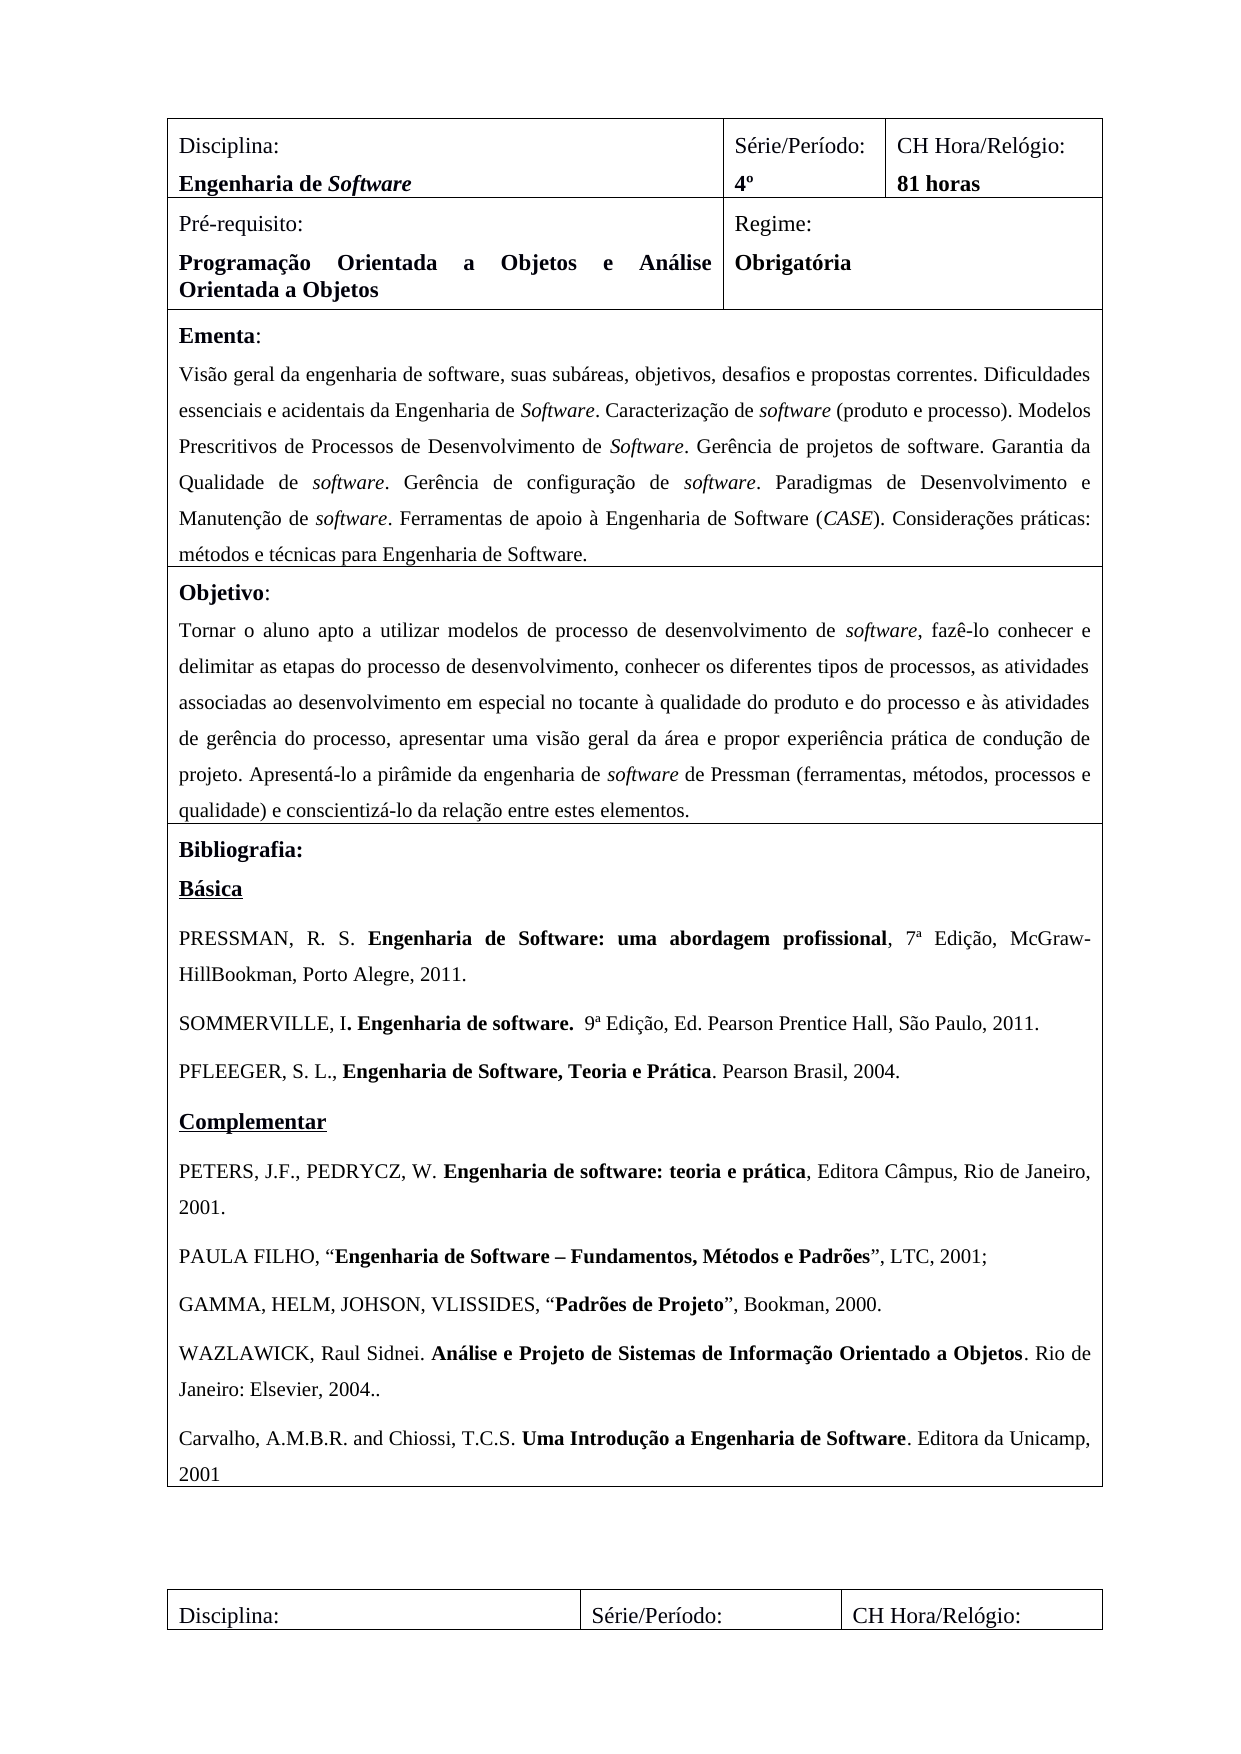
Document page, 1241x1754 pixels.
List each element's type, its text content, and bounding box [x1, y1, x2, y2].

table_header Disciplina: Engenharia de Software [168, 119, 723, 197]
table_cell Objetivo: Tornar o aluno apto a utilizar modelos de processo de desenvolvimento de software, fazê-lo conhecer e delimitar as etapas do processo de desenvolvimento, conhecer os diferentes tipos de processos, as atividades associadas ao desenvolvimento em especial no tocante à qualidade do produto e do processo e às atividades de gerência do processo, apresentar uma visão geral da área e propor experiência prática de condução de projeto. Apresentá-lo a pirâmide da engenharia de software de Pressman (ferramentas, métodos, processos e qualidade) e conscientizá-lo da relação entre estes elementos. [168, 567, 1102, 822]
table_header CH Hora/Relógio: 81 horas [886, 119, 1102, 197]
table_cell Pré-requisito: Programação Orientada a Objetos e Análise Orientada a Objetos [168, 198, 723, 309]
table_header Série/Período: 4º [724, 119, 885, 197]
table_cell Regime: Obrigatória [724, 198, 1102, 309]
table_cell Bibliografia: Básica PRESSMAN, R. S. Engenharia de Software: uma abordagem profissional, 7ª Edição, McGraw-HillBookman, Porto Alegre, 2011. SOMMERVILLE, I. Engenharia de software. 9ª Edição, Ed. Pearson Prentice Hall, São Paulo, 2011. PFLEEGER, S. L., Engenharia de Software, Teoria e Prática. Pearson Brasil, 2004. Complementar PETERS, J.F., PEDRYCZ, W. Engenharia de software: teoria e prática, Editora Câmpus, Rio de Janeiro, 2001. PAULA FILHO, “Engenharia de Software – Fundamentos, Métodos e Padrões”, LTC, 2001; GAMMA, HELM, JOHSON, VLISSIDES, “Padrões de Projeto”, Bookman, 2000. WAZLAWICK, Raul Sidnei. Análise e Projeto de Sistemas de Informação Orientado a Objetos. Rio de Janeiro: Elsevier, 2004.. Carvalho, A.M.B.R. and Chiossi, T.C.S. Uma Introdução a Engenharia de Software. Editora da Unicamp, 2001 [168, 824, 1102, 1486]
table_header Disciplina: [168, 1590, 580, 1628]
table_cell Ementa: Visão geral da engenharia de software, suas subáreas, objetivos, desafios e propostas correntes. Dificuldades essenciais e acidentais da Engenharia de Software. Caracterização de software (produto e processo). Modelos Prescritivos de Processos de Desenvolvimento de Software. Gerência de projetos de software. Garantia da Qualidade de software. Gerência de configuração de software. Paradigmas de Desenvolvimento e Manutenção de software. Ferramentas de apoio à Engenharia de Software (CASE). Considerações práticas: métodos e técnicas para Engenharia de Software. [168, 310, 1102, 566]
table_header Série/Período: [581, 1590, 841, 1628]
table_header CH Hora/Relógio: [842, 1590, 1102, 1628]
